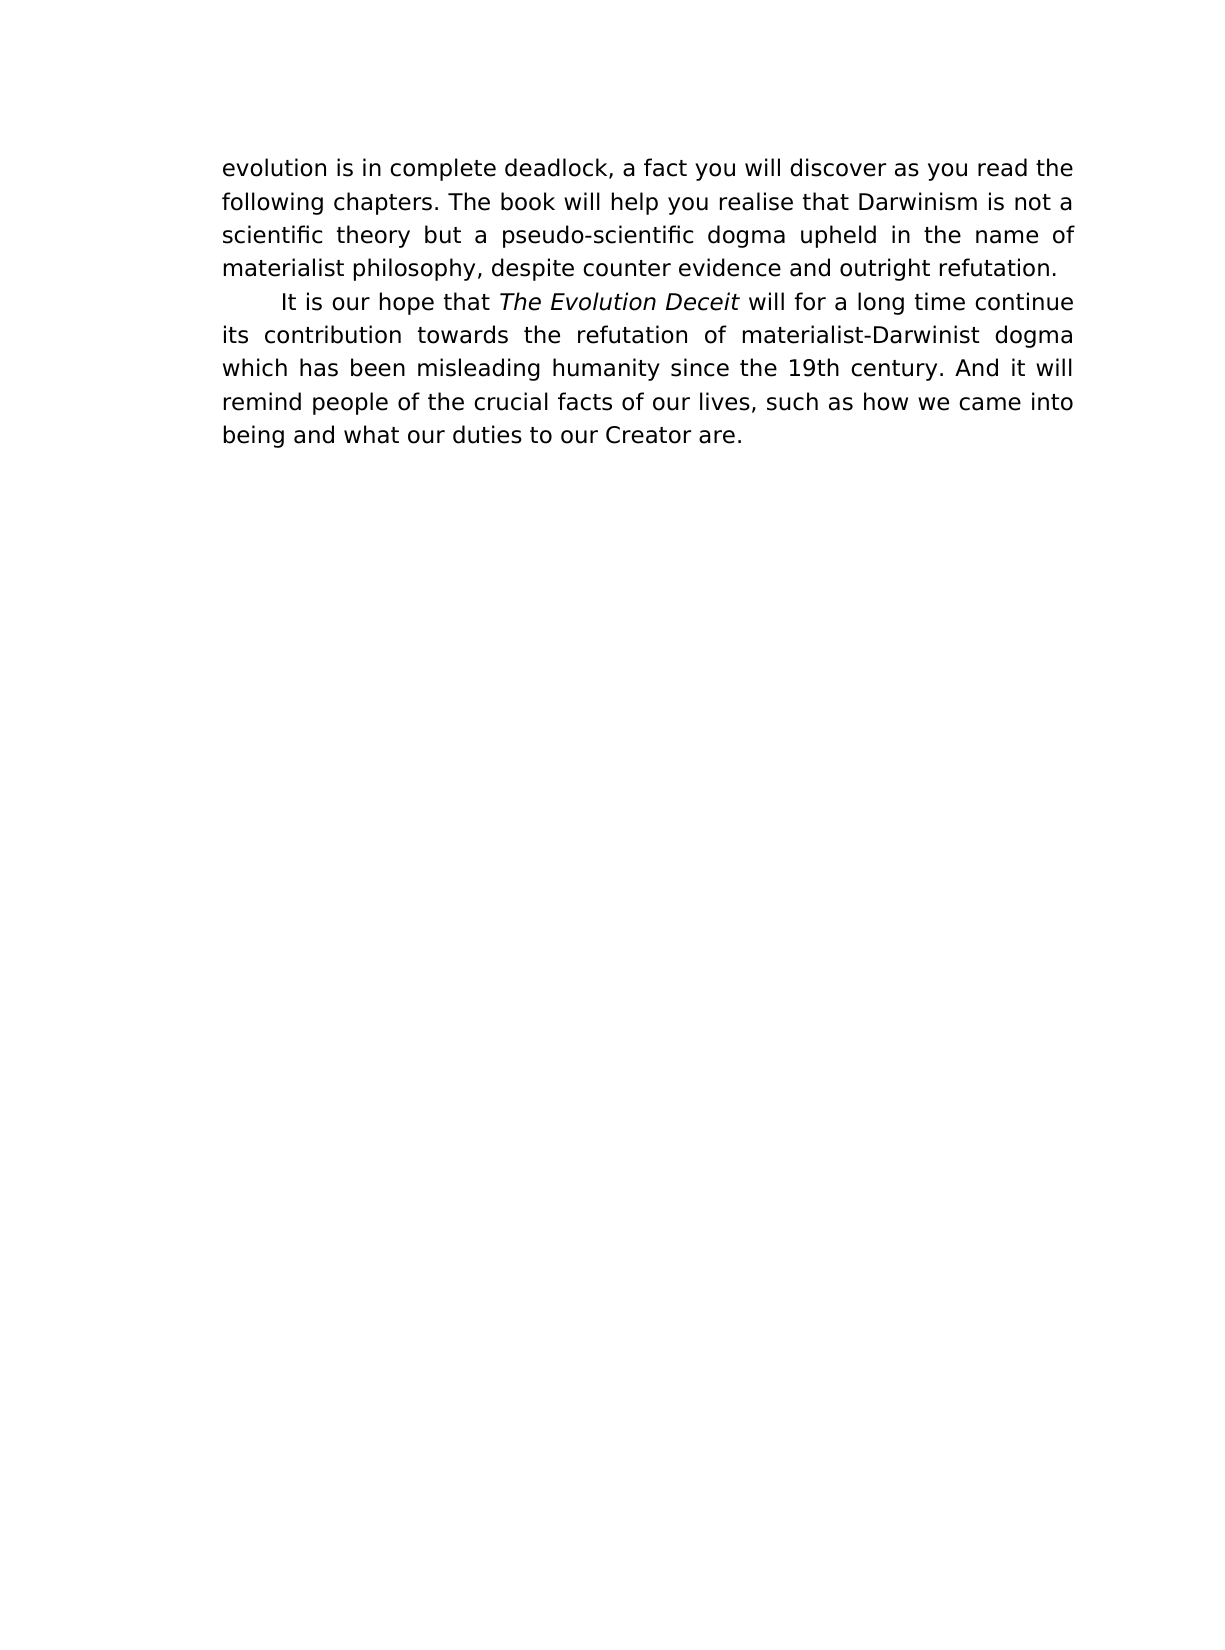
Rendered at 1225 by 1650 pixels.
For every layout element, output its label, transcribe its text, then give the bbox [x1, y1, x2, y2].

text evolution is in complete deadlock, a fact you will discover as you read the following chapters. The book will help you realise that Darwinism is not a scientific theory but a pseudo-scientific dogma upheld in the name of materialist philosophy, despite counter evidence and outright refutation. [222, 150, 1075, 283]
text It is our hope that The Evolution Deceit will for a long time continue its contribution towards the refutation of materialist-Darwinist dogma which has been misleading humanity since the 19th century. And it will remind people of the crucial facts of our lives, such as how we came into being and what our duties to our Creator are. [222, 283, 1075, 450]
